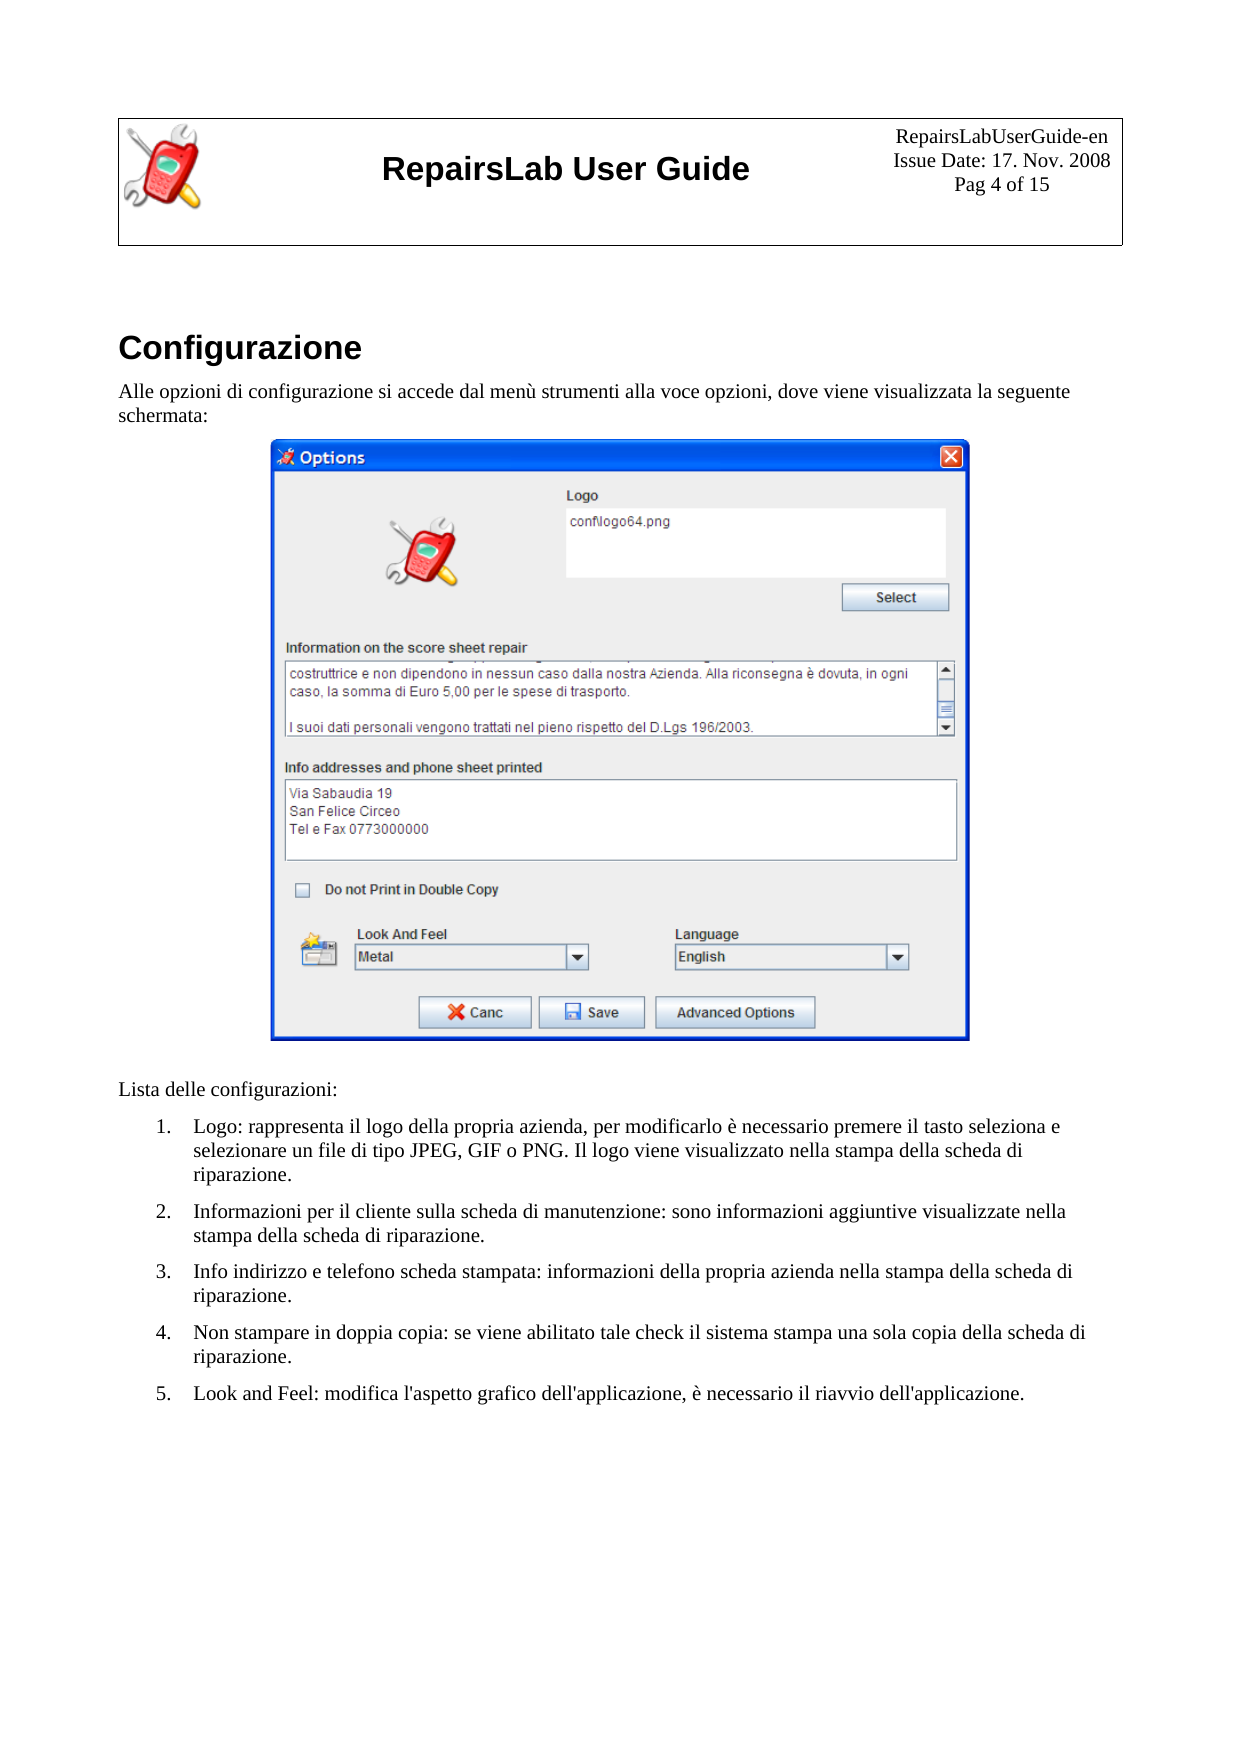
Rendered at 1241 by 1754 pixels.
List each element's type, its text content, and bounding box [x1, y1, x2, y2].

text Lista delle configurazioni: [118, 1077, 1122, 1101]
picture [123, 123, 202, 211]
subtitle Configurazione [118, 328, 1122, 367]
picture [270, 439, 970, 1041]
list Logo: rappresenta il logo della propria azienda, per modificarlo è necessario premere il tasto seleziona e selezionare un file di tipo JPEG, GIF o PNG. Il logo viene visualizzato nella stampa della scheda di riparazione. [156, 1114, 1122, 1186]
list Non stampare in doppia copia: se viene abilitato tale check il sistema stampa una sola copia della scheda di riparazione. [156, 1320, 1122, 1368]
list Look and Feel: modifica l'aspetto grafico dell'applicazione, è necessario il riavvio dell'applicazione. [156, 1381, 1122, 1404]
list Informazioni per il cliente sulla scheda di manutenzione: sono informazioni aggiuntive visualizzate nella stampa della scheda di riparazione. [156, 1199, 1122, 1247]
text Alle opzioni di configurazione si accede dal menù strumenti alla voce opzioni, dove viene visualizzata la seguente schermata: [118, 379, 1122, 427]
list Info indirizzo e telefono scheda stampata: informazioni della propria azienda nella stampa della scheda di riparazione. [156, 1259, 1122, 1307]
